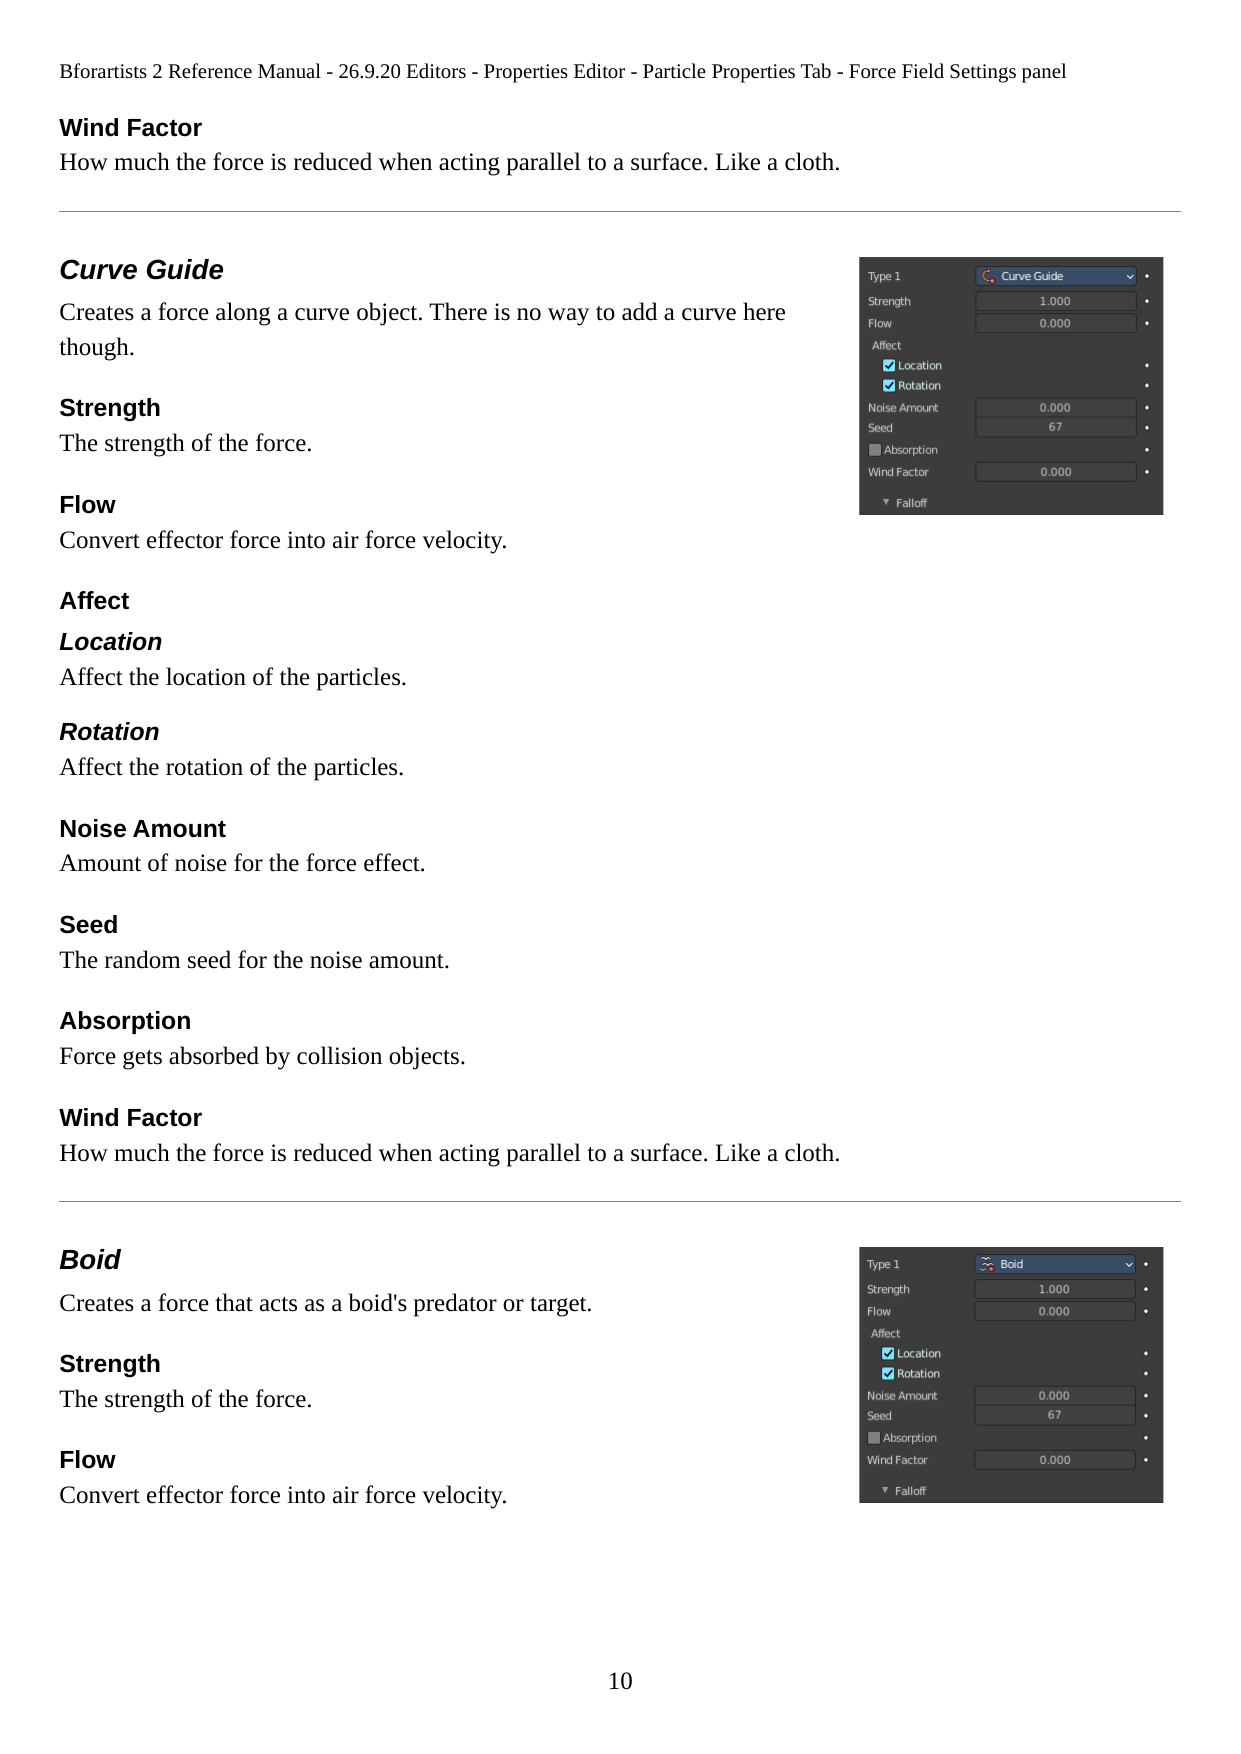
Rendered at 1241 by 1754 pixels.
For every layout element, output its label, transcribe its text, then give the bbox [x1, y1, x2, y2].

subtitle Flow [59, 1446, 859, 1474]
text Affect the location of the particles. [59, 662, 1181, 691]
text The strength of the force. [59, 1384, 859, 1413]
subtitle Flow [59, 490, 1181, 518]
subtitle [1164, 1446, 1181, 1474]
picture [859, 1247, 1164, 1503]
subtitle Wind Factor [59, 1103, 1181, 1131]
subtitle Seed [59, 910, 1181, 939]
text Force gets absorbed by collision objects. [59, 1041, 1181, 1070]
text Convert effector force into air force velocity. [59, 1480, 1181, 1509]
text Creates a force that acts as a boid's predator or target. [59, 1288, 859, 1316]
subtitle Boid [59, 1243, 1181, 1275]
subtitle Wind Factor [59, 113, 1181, 141]
subtitle Curve Guide [59, 253, 1181, 285]
subtitle Strength [59, 393, 859, 422]
subtitle [1164, 1349, 1181, 1378]
text Convert effector force into air force velocity. [59, 525, 1181, 553]
subtitle Strength [59, 1349, 859, 1378]
text Affect the rotation of the particles. [59, 752, 1181, 781]
text How much the force is reduced when acting parallel to a surface. Like a cloth. [59, 1138, 1181, 1166]
subtitle [1164, 393, 1181, 422]
subtitle Affect [59, 586, 1181, 615]
text The random seed for the noise amount. [59, 945, 1181, 974]
text Amount of noise for the force effect. [59, 848, 1181, 877]
subtitle Absorption [59, 1006, 1181, 1035]
text How much the force is reduced when acting parallel to a surface. Like a cloth. [59, 147, 1181, 176]
subtitle Location [59, 627, 1181, 656]
subtitle Noise Amount [59, 814, 1181, 842]
text Creates a force along a curve object. There is no way to add a curve here though. [59, 297, 859, 361]
text The strength of the force. [59, 428, 859, 457]
picture [859, 257, 1164, 515]
subtitle Rotation [59, 717, 1181, 746]
